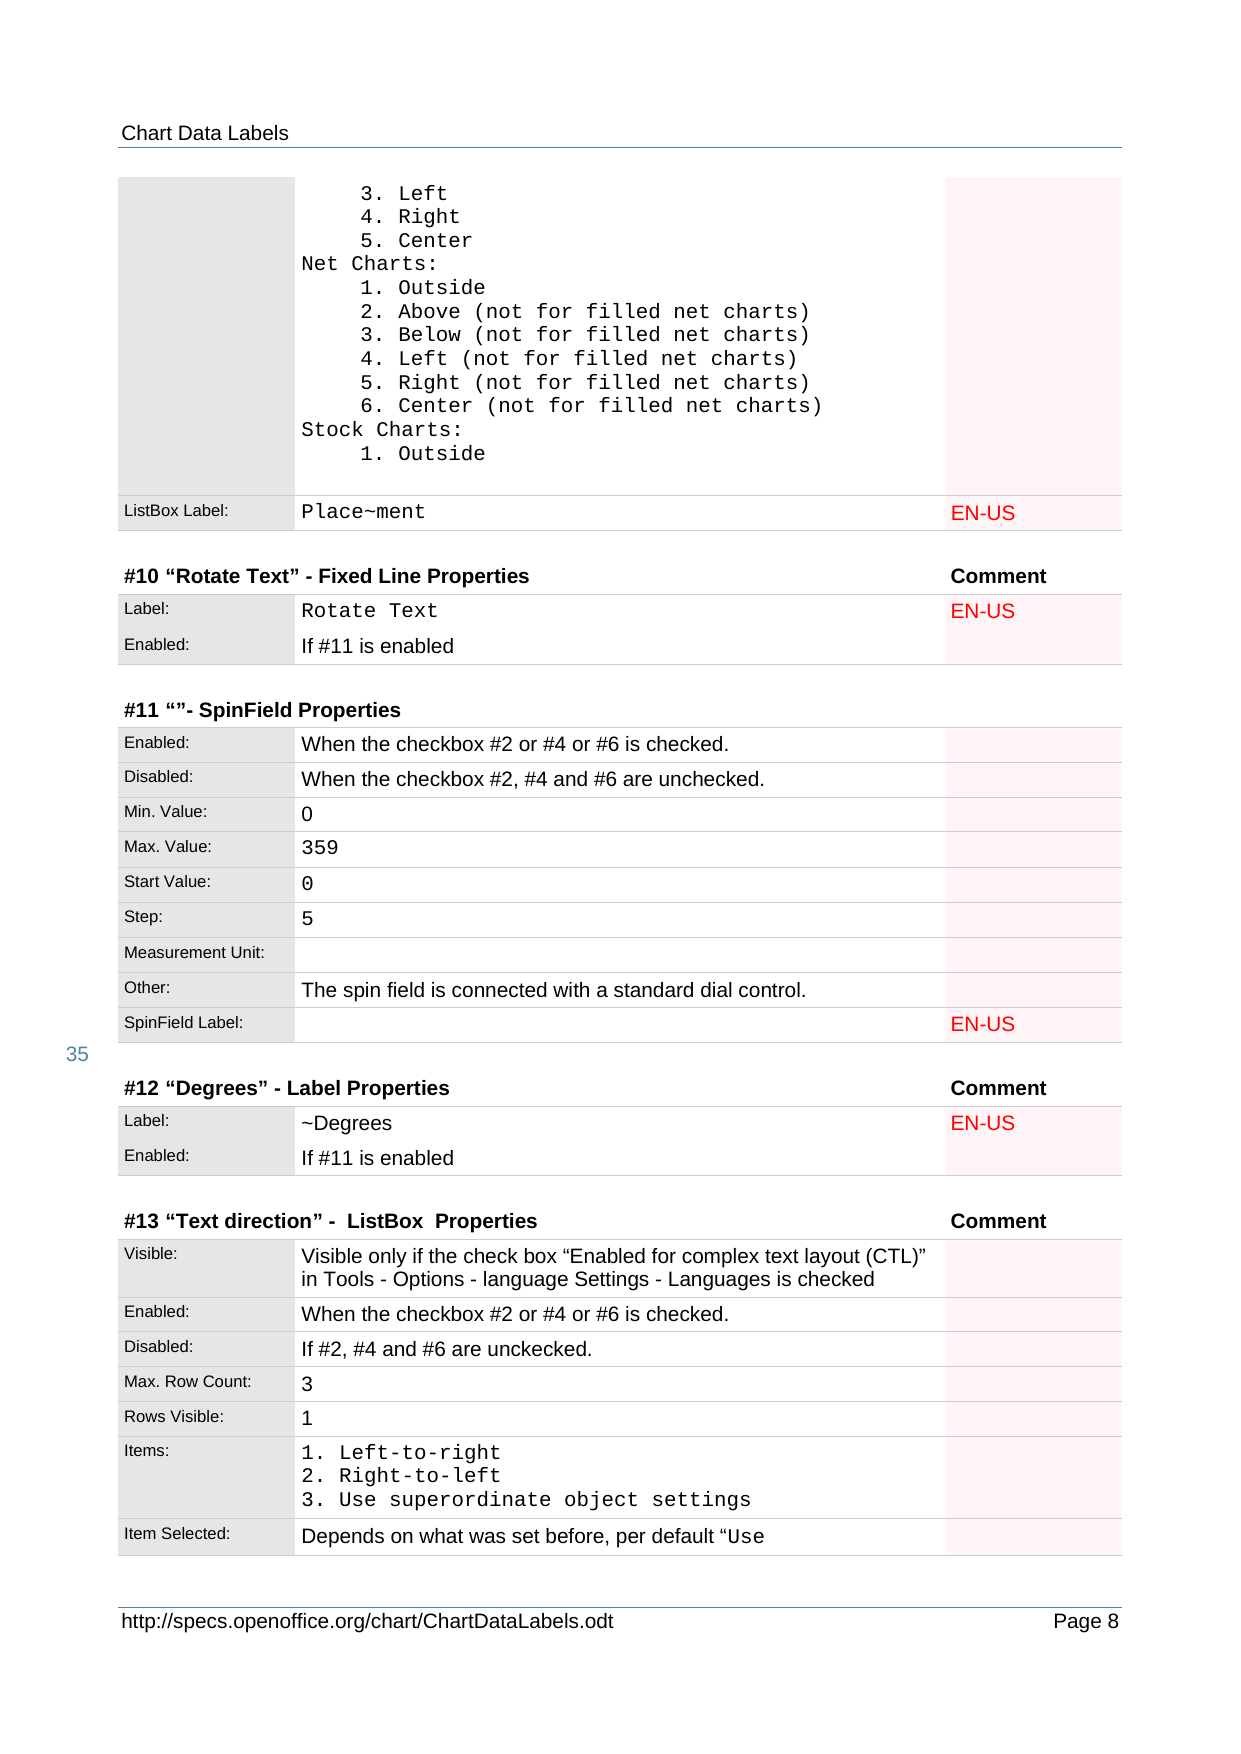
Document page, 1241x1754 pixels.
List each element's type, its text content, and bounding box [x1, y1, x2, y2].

table_cell If #11 is enabled [295, 629, 945, 664]
table_header Comment [945, 559, 1122, 594]
table_header “Rotate Text” - Fixed Line Properties [118, 559, 945, 594]
table_cell [945, 1437, 1122, 1518]
table_cell Item Selected: [118, 1519, 295, 1555]
table_cell [945, 903, 1122, 937]
table_cell [118, 177, 295, 495]
table_cell 3 [295, 1367, 945, 1401]
table_cell [945, 1367, 1122, 1401]
table_cell Visible only if the check box “Enabled for complex text layout (CTL)” in Tools - Options - language Settings - Languages is checked [295, 1240, 945, 1297]
table_cell [945, 177, 1122, 495]
table_cell Rotate Text [295, 595, 945, 629]
table_cell Enabled: [118, 1141, 295, 1175]
table_cell [945, 973, 1122, 1007]
table_cell Disabled: [118, 1332, 295, 1366]
table_cell Measurement Unit: [118, 938, 295, 972]
table_cell If #2, #4 and #6 are unckecked. [295, 1332, 945, 1366]
table_cell When the checkbox #2, #4 and #6 are unchecked. [295, 763, 945, 797]
table_cell Visible: [118, 1240, 295, 1297]
table_cell [945, 1141, 1122, 1175]
table_header “Degrees” - Label Properties [118, 1070, 945, 1106]
table_cell Rows Visible: [118, 1402, 295, 1436]
table_cell Label: [118, 1107, 295, 1141]
table_cell EN-US [945, 595, 1122, 629]
table_cell Left-to-right Right-to-left Use superordinate object settings [295, 1437, 945, 1518]
table_header “”- SpinField Properties [118, 692, 945, 727]
table_cell [945, 1519, 1122, 1555]
table_cell 0 [295, 798, 945, 831]
table_cell Enabled: [118, 629, 295, 664]
table_cell EN-US [945, 1107, 1122, 1141]
table_cell [945, 1332, 1122, 1366]
table_cell Max. Row Count: [118, 1367, 295, 1401]
table_cell Enabled: [118, 728, 295, 762]
table_cell 5 [295, 903, 945, 937]
table_cell [945, 1402, 1122, 1436]
table_cell Other: [118, 973, 295, 1007]
table_cell EN-US [945, 496, 1122, 530]
table_cell Disabled: [118, 763, 295, 797]
table_cell 0 [295, 868, 945, 902]
table_cell [945, 868, 1122, 902]
table_cell [945, 938, 1122, 972]
table_cell [945, 728, 1122, 762]
table_cell [945, 832, 1122, 867]
table_cell EN-US [945, 1008, 1122, 1042]
table_cell Dependent on the chart type only some of the items are offered: Column Charts: Above (not for stacked charts) Below (not for stacked charts) Center Outside (not for stacked charts) Inside Near origin Bar Charts: Right (not for stacked charts) Left (not for stacked charts) Center Outside (not for stacked charts) Inside Near origin Pie Charts: Best Fit Outside Inside Center Donut Charts: Center Area Charts: Above Line, Scatter, Bubble: Above Below Left Right Center Net Charts: Outside Above (not for filled net charts) Below (not for filled net charts) Left (not for filled net charts) Right (not for filled net charts) Center (not for filled net charts) Stock Charts: Outside [295, 177, 945, 495]
table_cell [295, 938, 945, 972]
table_cell ListBox Label: [118, 496, 295, 530]
table_cell The spin field is connected with a standard dial control. [295, 973, 945, 1007]
table_cell Start Value: [118, 868, 295, 902]
table_cell Depends on what was set before, per default “Use [295, 1519, 945, 1555]
table_cell Enabled: [118, 1298, 295, 1331]
table_cell [945, 763, 1122, 797]
table_cell Label: [118, 595, 295, 629]
table_cell Min. Value: [118, 798, 295, 831]
table_cell SpinField Label: [118, 1008, 295, 1042]
table_cell [945, 1298, 1122, 1331]
table_header Comment [945, 1203, 1122, 1239]
table_cell Max. Value: [118, 832, 295, 867]
table_cell [945, 798, 1122, 831]
table_cell Step: [118, 903, 295, 937]
table_cell When the checkbox #2 or #4 or #6 is checked. [295, 1298, 945, 1331]
table_cell 1 [295, 1402, 945, 1436]
table_cell Place~ment [295, 496, 945, 530]
table_header “Text direction” - ListBox Properties [118, 1203, 945, 1239]
table_cell 359 [295, 832, 945, 867]
table_cell If #11 is enabled [295, 1141, 945, 1175]
table_cell [945, 629, 1122, 664]
table_cell [945, 1240, 1122, 1297]
table_cell ~Degrees [295, 1107, 945, 1141]
table_header Comment [945, 1070, 1122, 1106]
table_header [945, 692, 1122, 727]
table_cell When the checkbox #2 or #4 or #6 is checked. [295, 728, 945, 762]
table_cell Items: [118, 1437, 295, 1518]
table_cell [295, 1008, 945, 1042]
